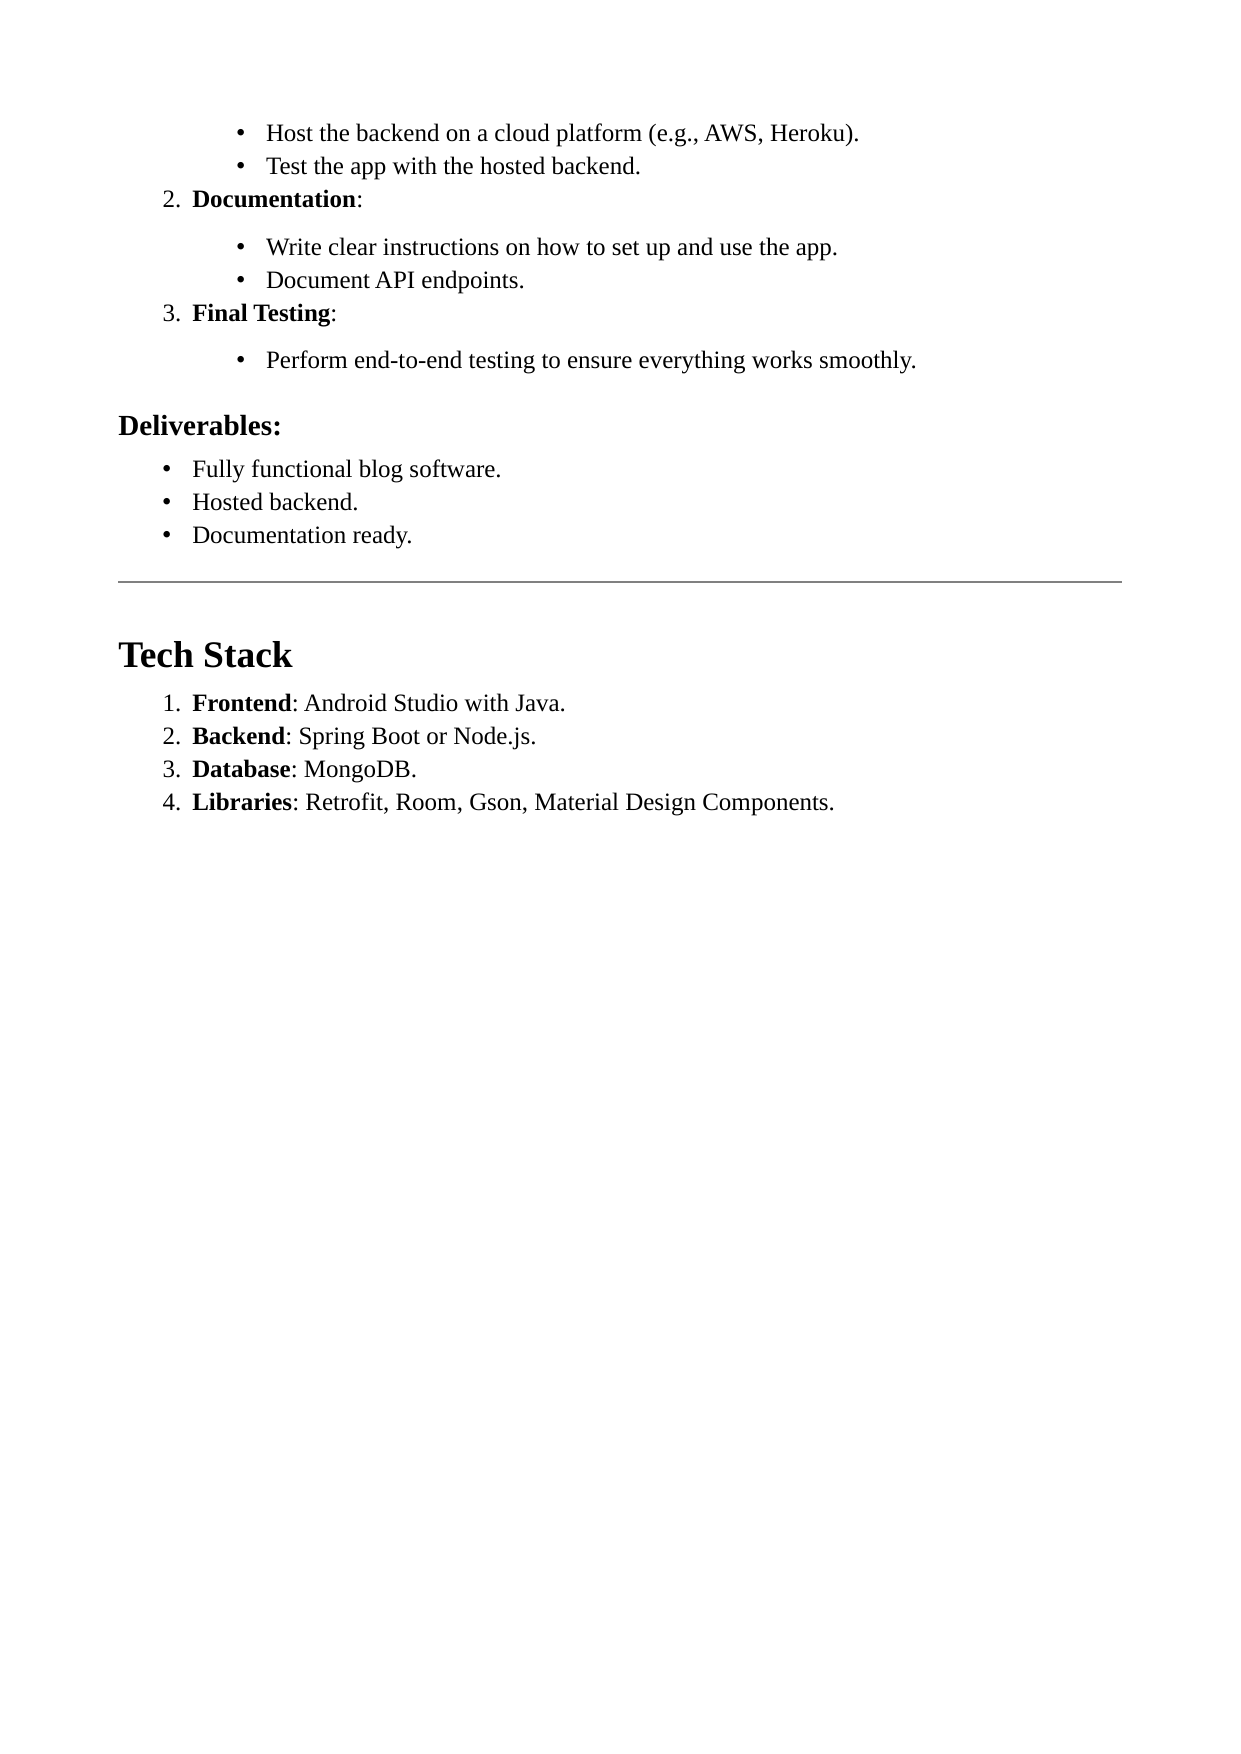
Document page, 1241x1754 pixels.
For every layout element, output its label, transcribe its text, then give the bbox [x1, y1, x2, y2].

list Hosted backend. [162, 487, 1122, 515]
list Database: MongoDB. [162, 754, 1122, 783]
list Perform end-to-end testing to ensure everything works smoothly. [236, 345, 1122, 374]
list Host the backend on a cloud platform (e.g., AWS, Heroku). [236, 118, 1122, 147]
list Final Testing: [162, 298, 1122, 327]
list Write clear instructions on how to set up and use the app. [236, 232, 1122, 261]
subtitle Deliverables: [118, 408, 1122, 441]
list Fully functional blog software. [162, 454, 1122, 482]
list Document API endpoints. [236, 265, 1122, 293]
list Test the app with the hosted backend. [236, 151, 1122, 180]
list Backend: Spring Boot or Node.js. [162, 721, 1122, 750]
list Documentation: [162, 184, 1122, 213]
list Libraries: Retrofit, Room, Gson, Material Design Components. [162, 787, 1122, 816]
subtitle Tech Stack [118, 632, 1122, 676]
list Frontend: Android Studio with Java. [162, 688, 1122, 717]
list Documentation ready. [162, 520, 1122, 548]
